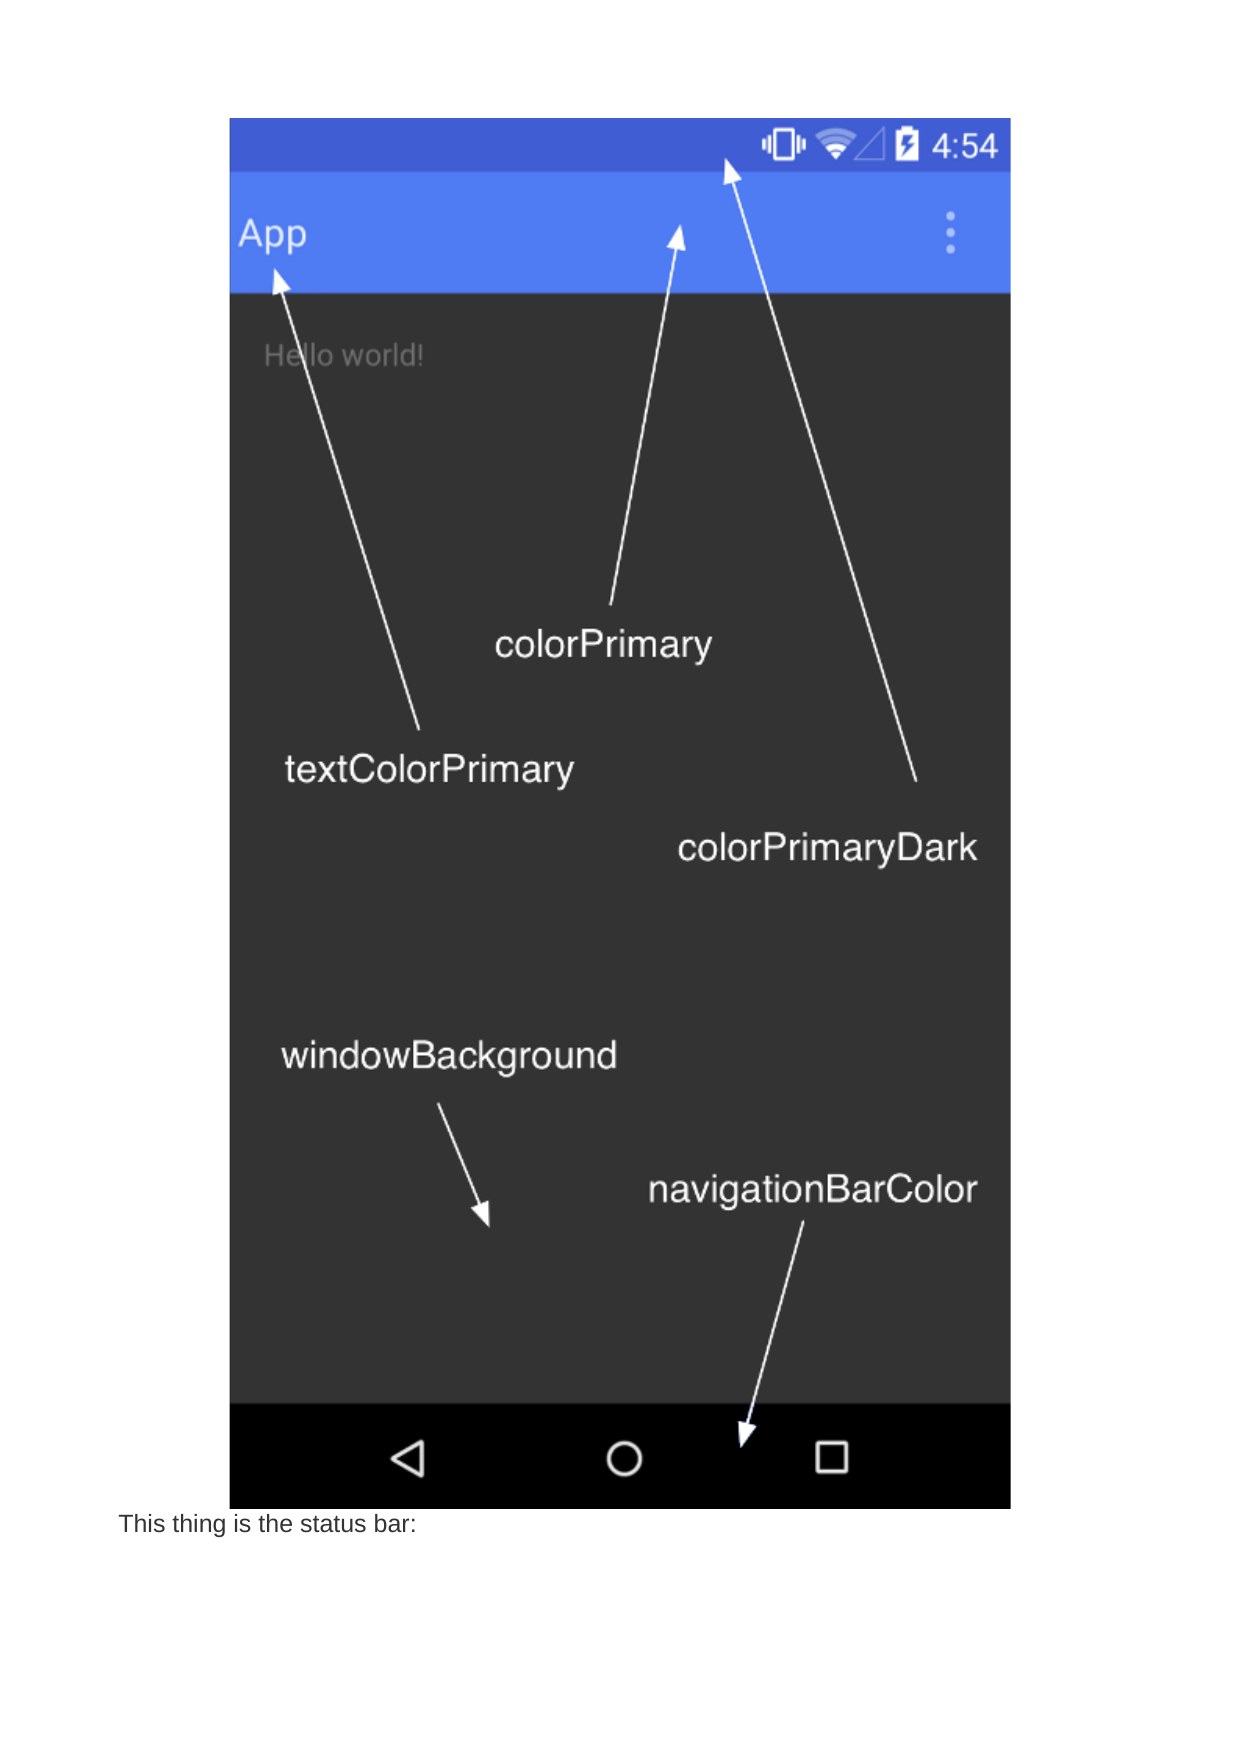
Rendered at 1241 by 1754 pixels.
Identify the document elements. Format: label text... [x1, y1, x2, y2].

picture [229, 118, 1011, 1509]
text This thing is the status bar: [118, 1470, 1122, 1537]
